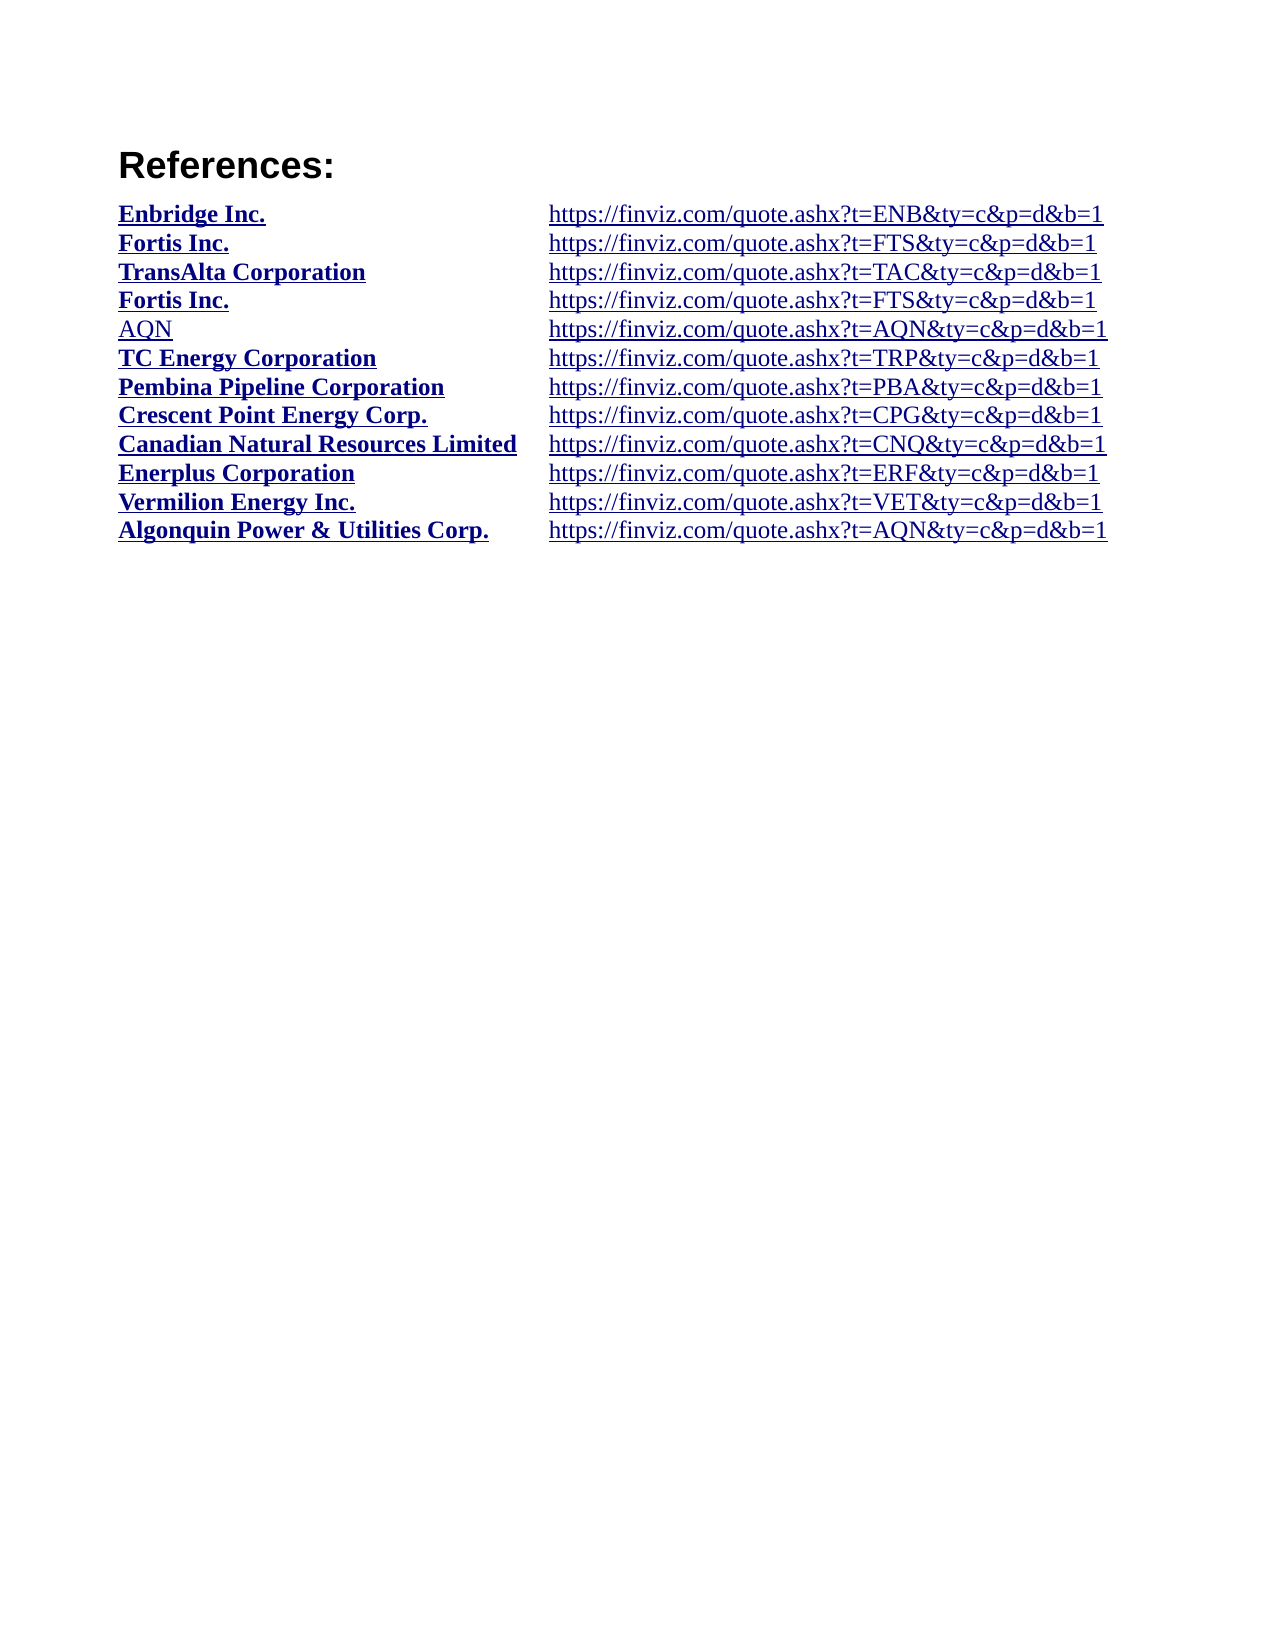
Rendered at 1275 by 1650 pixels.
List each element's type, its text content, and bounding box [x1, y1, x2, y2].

table_cell TC Energy Corporation [118, 343, 549, 372]
subtitle References: [118, 143, 1157, 187]
table_cell https://finviz.com/quote.ashx?t=CPG&ty=c&p=d&b=1 [549, 401, 1157, 429]
table_cell [549, 544, 1157, 573]
table_header https://finviz.com/quote.ashx?t=ENB&ty=c&p=d&b=1 [549, 199, 1157, 228]
table_cell Canadian Natural Resources Limited [118, 429, 549, 458]
table_cell https://finviz.com/quote.ashx?t=AQN&ty=c&p=d&b=1 [549, 314, 1157, 343]
table_cell Crescent Point Energy Corp. [118, 401, 549, 429]
table_cell https://finviz.com/quote.ashx?t=AQN&ty=c&p=d&b=1 [549, 516, 1157, 544]
table_cell Enerplus Corporation [118, 458, 549, 487]
table_cell https://finviz.com/quote.ashx?t=CNQ&ty=c&p=d&b=1 [549, 429, 1157, 458]
table_cell TransAlta Corporation [118, 257, 549, 286]
table_header Enbridge Inc. [118, 199, 549, 228]
table_cell https://finviz.com/quote.ashx?t=FTS&ty=c&p=d&b=1 [549, 228, 1157, 257]
table_cell https://finviz.com/quote.ashx?t=VET&ty=c&p=d&b=1 [549, 487, 1157, 516]
table_cell Pembina Pipeline Corporation [118, 372, 549, 401]
table_cell https://finviz.com/quote.ashx?t=PBA&ty=c&p=d&b=1 [549, 372, 1157, 401]
table_cell Vermilion Energy Inc. [118, 487, 549, 516]
table_cell https://finviz.com/quote.ashx?t=TRP&ty=c&p=d&b=1 [549, 343, 1157, 372]
table_cell AQN [118, 314, 549, 343]
table_cell Fortis Inc. [118, 228, 549, 257]
table_cell Fortis Inc. [118, 286, 549, 314]
table_cell https://finviz.com/quote.ashx?t=TAC&ty=c&p=d&b=1 [549, 257, 1157, 286]
table_cell Algonquin Power & Utilities Corp. [118, 516, 549, 544]
table_cell [118, 544, 549, 573]
table_cell https://finviz.com/quote.ashx?t=ERF&ty=c&p=d&b=1 [549, 458, 1157, 487]
table_cell https://finviz.com/quote.ashx?t=FTS&ty=c&p=d&b=1 [549, 286, 1157, 314]
